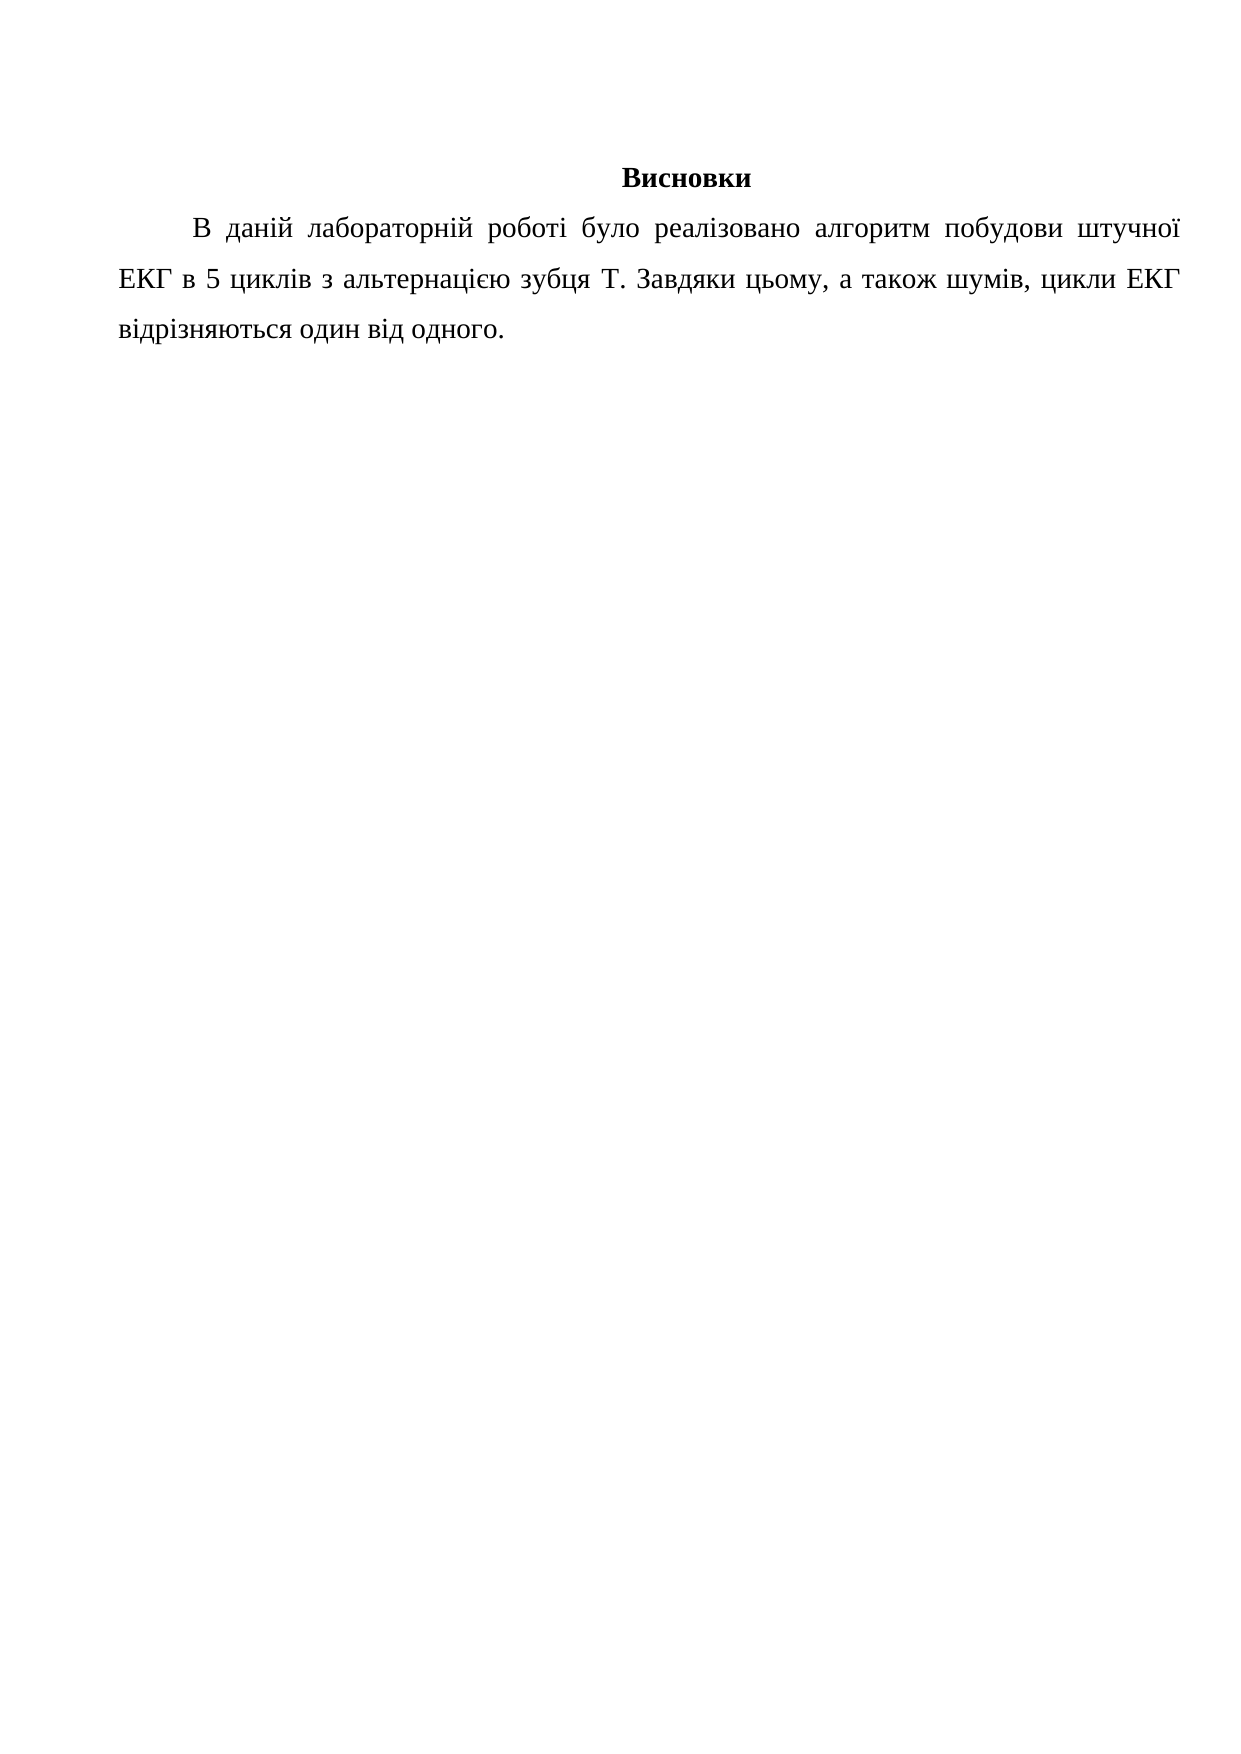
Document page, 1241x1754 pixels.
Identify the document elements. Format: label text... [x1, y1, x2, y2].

text Висновки [118, 160, 1181, 194]
text В даній лабораторній роботі було реалізовано алгоритм побудови штучної ЕКГ в 5 циклів з альтернацією зубця T. Завдяки цьому, а також шумів, цикли ЕКГ відрізняються один від одного. [118, 210, 1181, 344]
